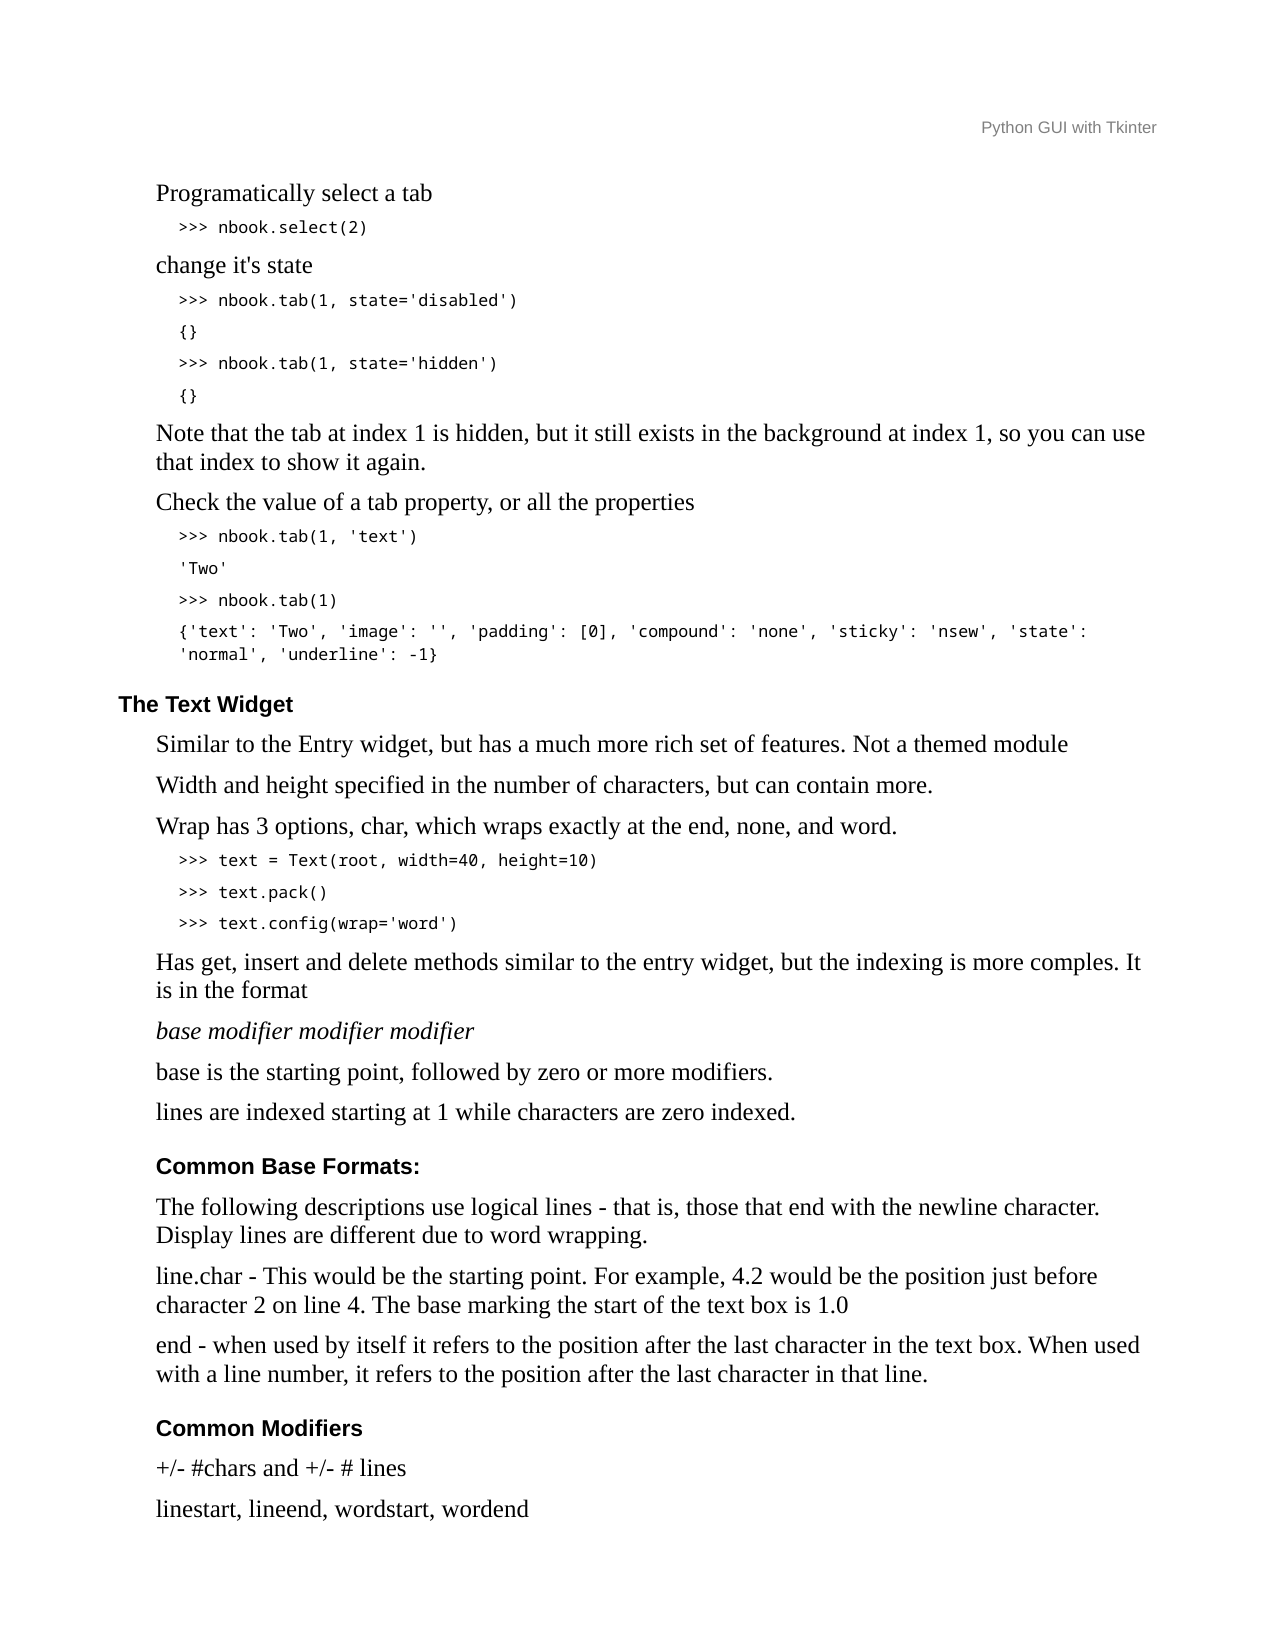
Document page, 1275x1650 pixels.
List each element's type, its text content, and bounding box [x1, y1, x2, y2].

text base modifier modifier modifier [156, 1016, 1157, 1045]
text Note that the tab at index 1 is hidden, but it still exists in the background at index 1, so you can use that index to show it again. [156, 418, 1157, 475]
text linestart, lineend, wordstart, wordend [156, 1494, 1157, 1523]
text >>> text.pack() [178, 880, 1157, 903]
text {} [178, 383, 1157, 406]
text line.char - This would be the starting point. For example, 4.2 would be the position just before character 2 on line 4. The base marking the start of the text box is 1.0 [156, 1261, 1157, 1318]
text 'Two' [178, 557, 1157, 579]
text Programatically select a tab [156, 178, 1157, 207]
text >>> nbook.tab(1, state='hidden') [178, 352, 1157, 374]
subtitle Common Base Formats: [156, 1153, 1157, 1179]
text >>> nbook.select(2) [178, 216, 1157, 238]
text base is the starting point, followed by zero or more modifiers. [156, 1057, 1157, 1086]
subtitle The Text Widget [118, 691, 1157, 717]
text change it's state [156, 251, 1157, 279]
text >>> nbook.tab(1, 'text') [178, 525, 1157, 548]
text The following descriptions use logical lines - that is, those that end with the newline character. Display lines are different due to word wrapping. [156, 1192, 1157, 1249]
text Check the value of a tab property, or all the properties [156, 487, 1157, 516]
text Wrap has 3 options, char, which wraps exactly at the end, none, and word. [156, 811, 1157, 839]
text >>> text.config(wrap='word') [178, 912, 1157, 934]
text +/- #chars and +/- # lines [156, 1453, 1157, 1482]
text lines are indexed starting at 1 while characters are zero indexed. [156, 1097, 1157, 1126]
text >>> nbook.tab(1, state='disabled') [178, 288, 1157, 311]
text >>> nbook.tab(1) [178, 588, 1157, 611]
subtitle Common Modifiers [156, 1415, 1157, 1441]
text >>> text = Text(root, width=40, height=10) [178, 848, 1157, 871]
text {'text': 'Two', 'image': '', 'padding': [0], 'compound': 'none', 'sticky': 'nsew', 'state': 'normal', 'underline': -1} [178, 620, 1157, 666]
text end - when used by itself it refers to the position after the last character in the text box. When used with a line number, it refers to the position after the last character in that line. [156, 1331, 1157, 1388]
text Has get, insert and delete methods similar to the entry widget, but the indexing is more comples. It is in the format [156, 947, 1157, 1004]
text Width and height specified in the number of characters, but can contain more. [156, 770, 1157, 799]
text Similar to the Entry widget, but has a much more rich set of features. Not a themed module [156, 729, 1157, 758]
text {} [178, 320, 1157, 343]
